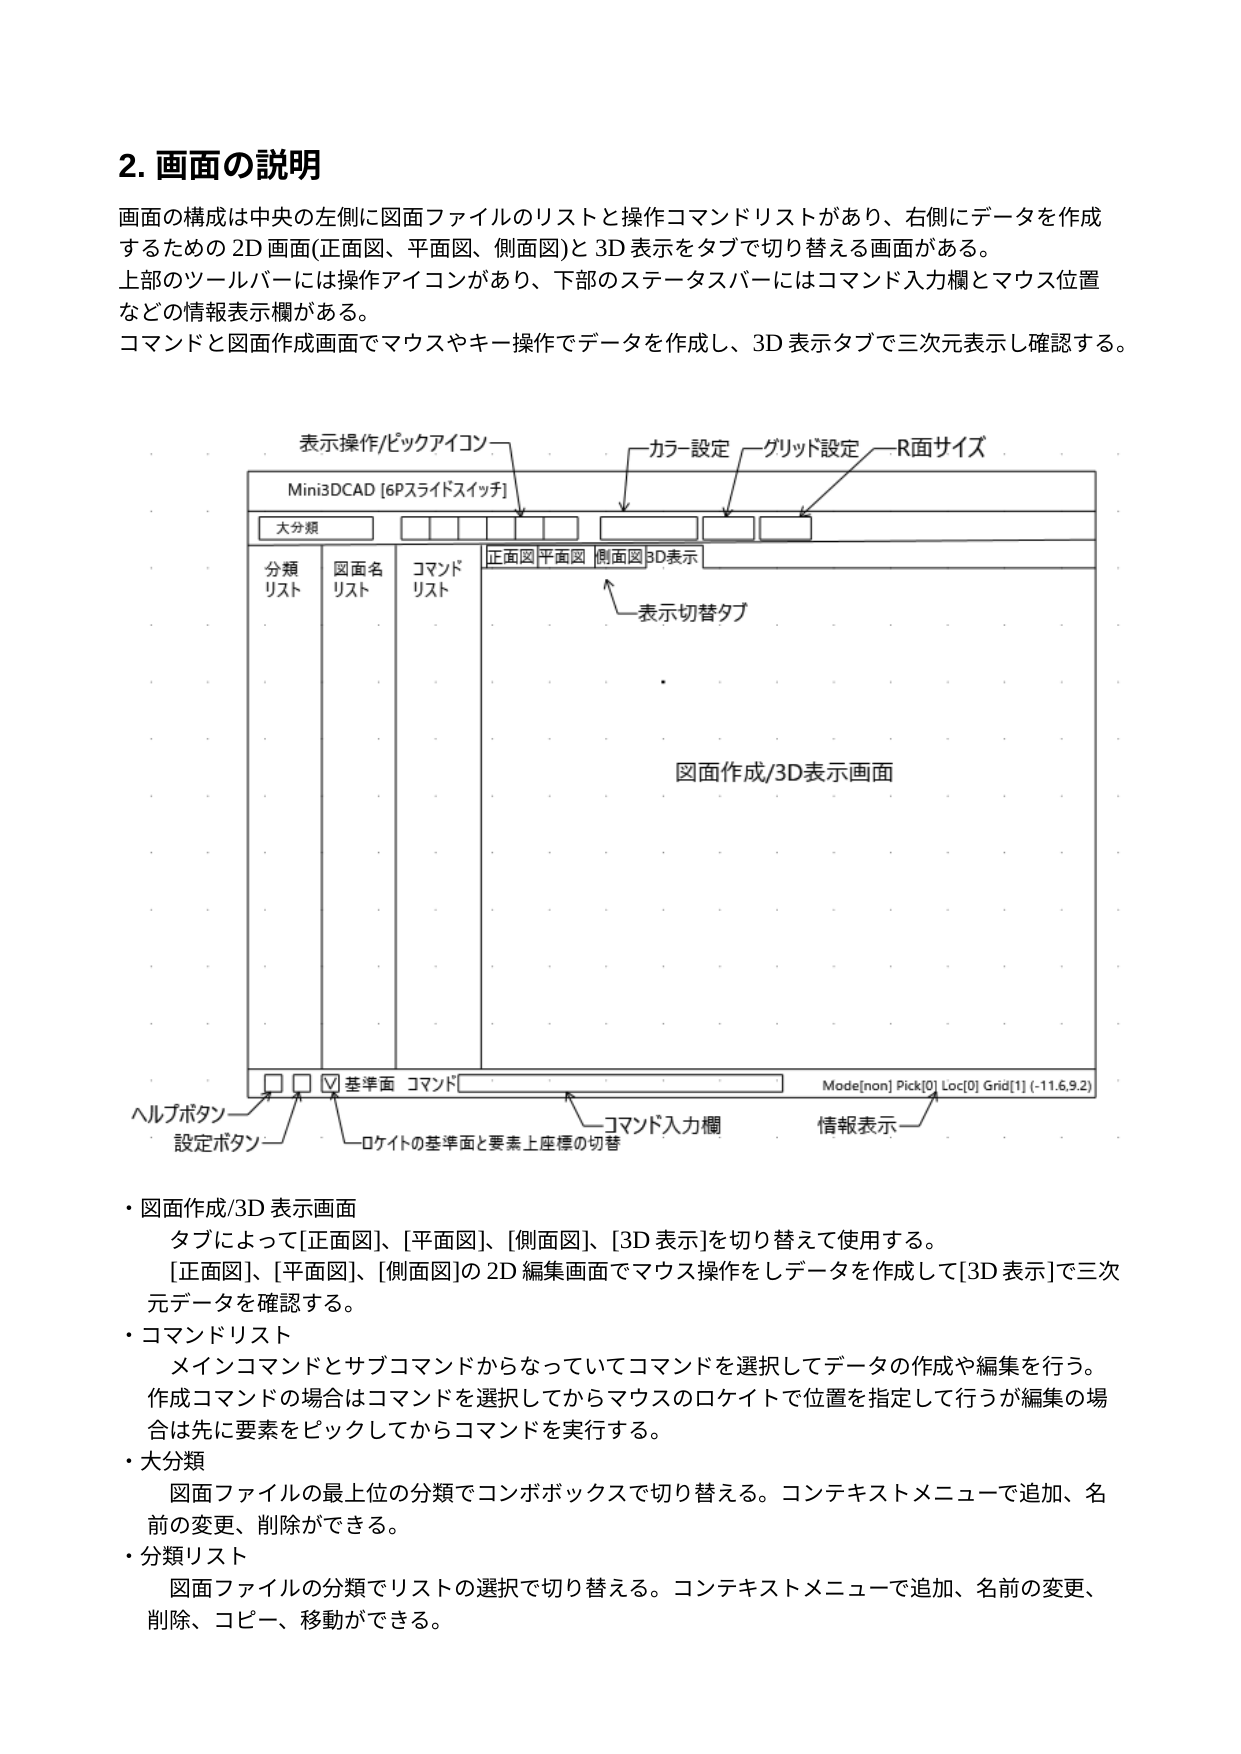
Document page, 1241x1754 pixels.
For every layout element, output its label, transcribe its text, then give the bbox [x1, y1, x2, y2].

text 作成コマンドの場合はコマンドを選択してからマウスのロケイトで位置を指定して行うが編集の場合は先に要素をピックしてからコマンドを実行する。 [148, 1381, 1122, 1444]
text 上部のツールバーには操作アイコンがあり、下部のステータスバーにはコマンド入力欄とマウス位置などの情報表示欄がある。 [118, 263, 1122, 326]
text [正面図]、[平面図]、[側面図]の2D編集画面でマウス操作をしデータを作成して[3D表示]で三次元データを確認する。 [148, 1254, 1122, 1318]
text 図面ファイルの分類でリストの選択で切り替える。コンテキストメニューで追加、名前の変更、削除、コピー、移動ができる。 [148, 1571, 1122, 1634]
text 図面ファイルの最上位の分類でコンボボックスで切り替える。コンテキストメニューで追加、名前の変更、削除ができる。 [148, 1476, 1122, 1539]
text タブによって[正面図]、[平面図]、[側面図]、[3D表示]を切り替えて使用する。 [148, 1223, 1122, 1254]
text ・コマンドリスト [118, 1318, 1122, 1349]
subtitle 2. 画面の説明 [118, 139, 1122, 187]
text コマンドと図面作成画面でマウスやキー操作でデータを作成し、3D表示タブで三次元表示し確認する。 [118, 326, 1122, 358]
text メインコマンドとサブコマンドからなっていてコマンドを選択してデータの作成や編集を行う。 [148, 1349, 1122, 1381]
text 画面の構成は中央の左側に図面ファイルのリストと操作コマンドリストがあり、右側にデータを作成するための2D画面(正面図、平面図、側面図)と3D表示をタブで切り替える画面がある。 [118, 200, 1122, 263]
text ・大分類 [118, 1444, 1122, 1476]
picture [118, 415, 1123, 1163]
text ・図面作成/3D表示画面 [118, 1191, 1122, 1223]
text ・分類リスト [118, 1539, 1122, 1571]
